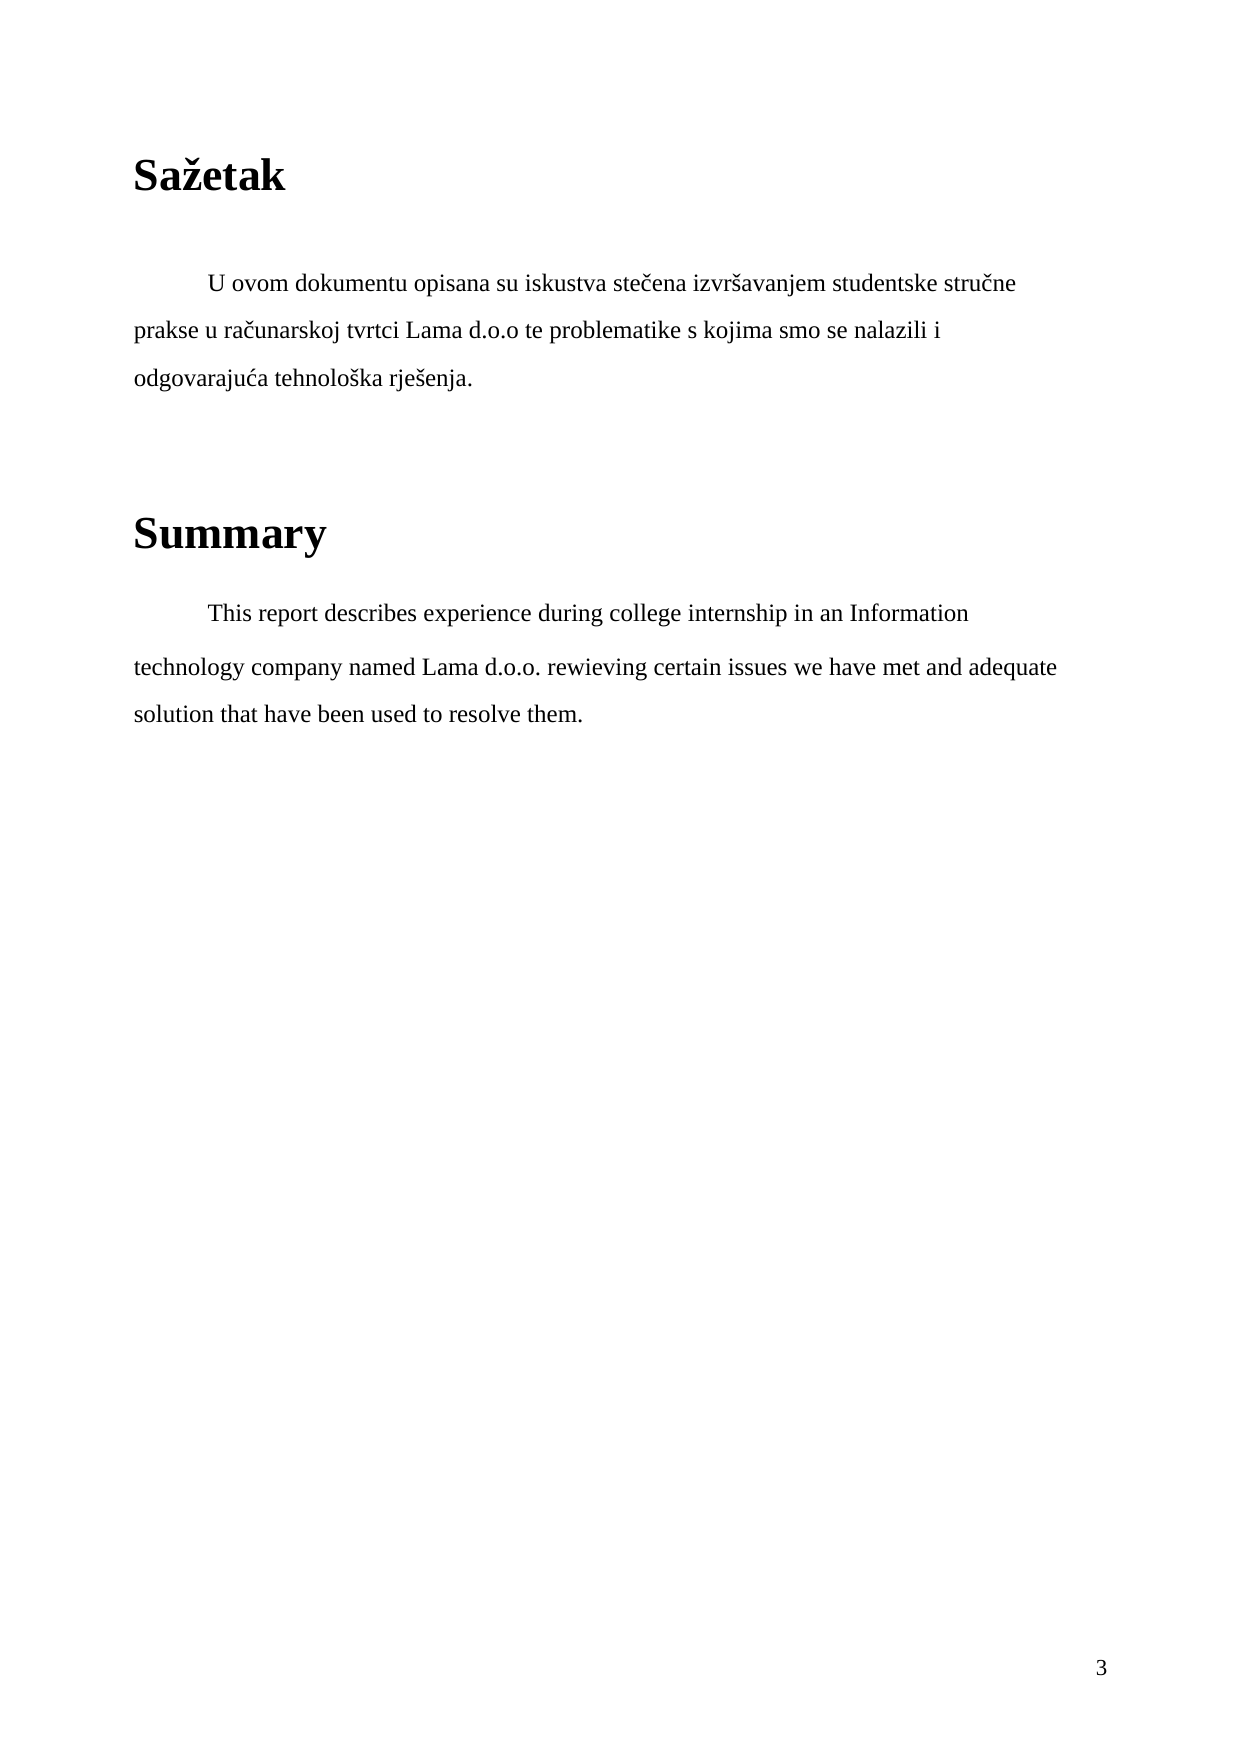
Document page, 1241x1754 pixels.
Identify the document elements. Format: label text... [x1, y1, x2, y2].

text Sažetak [133, 147, 1079, 200]
text This report describes experience during college internship in an Information [133, 579, 1079, 631]
text solution that have been used to resolve them. [133, 699, 1079, 728]
text odgovarajuća tehnološka rješenja. [133, 363, 1079, 392]
text Summary [133, 505, 1079, 558]
text prakse u računarskoj tvrtci Lama d.o.o te problematike s kojima smo se nalazili i [133, 315, 1079, 344]
text U ovom dokumentu opisana su iskustva stečena izvršavanjem studentske stručne [133, 268, 1079, 297]
text technology company named Lama d.o.o. rewieving certain issues we have met and adequate [133, 652, 1079, 681]
